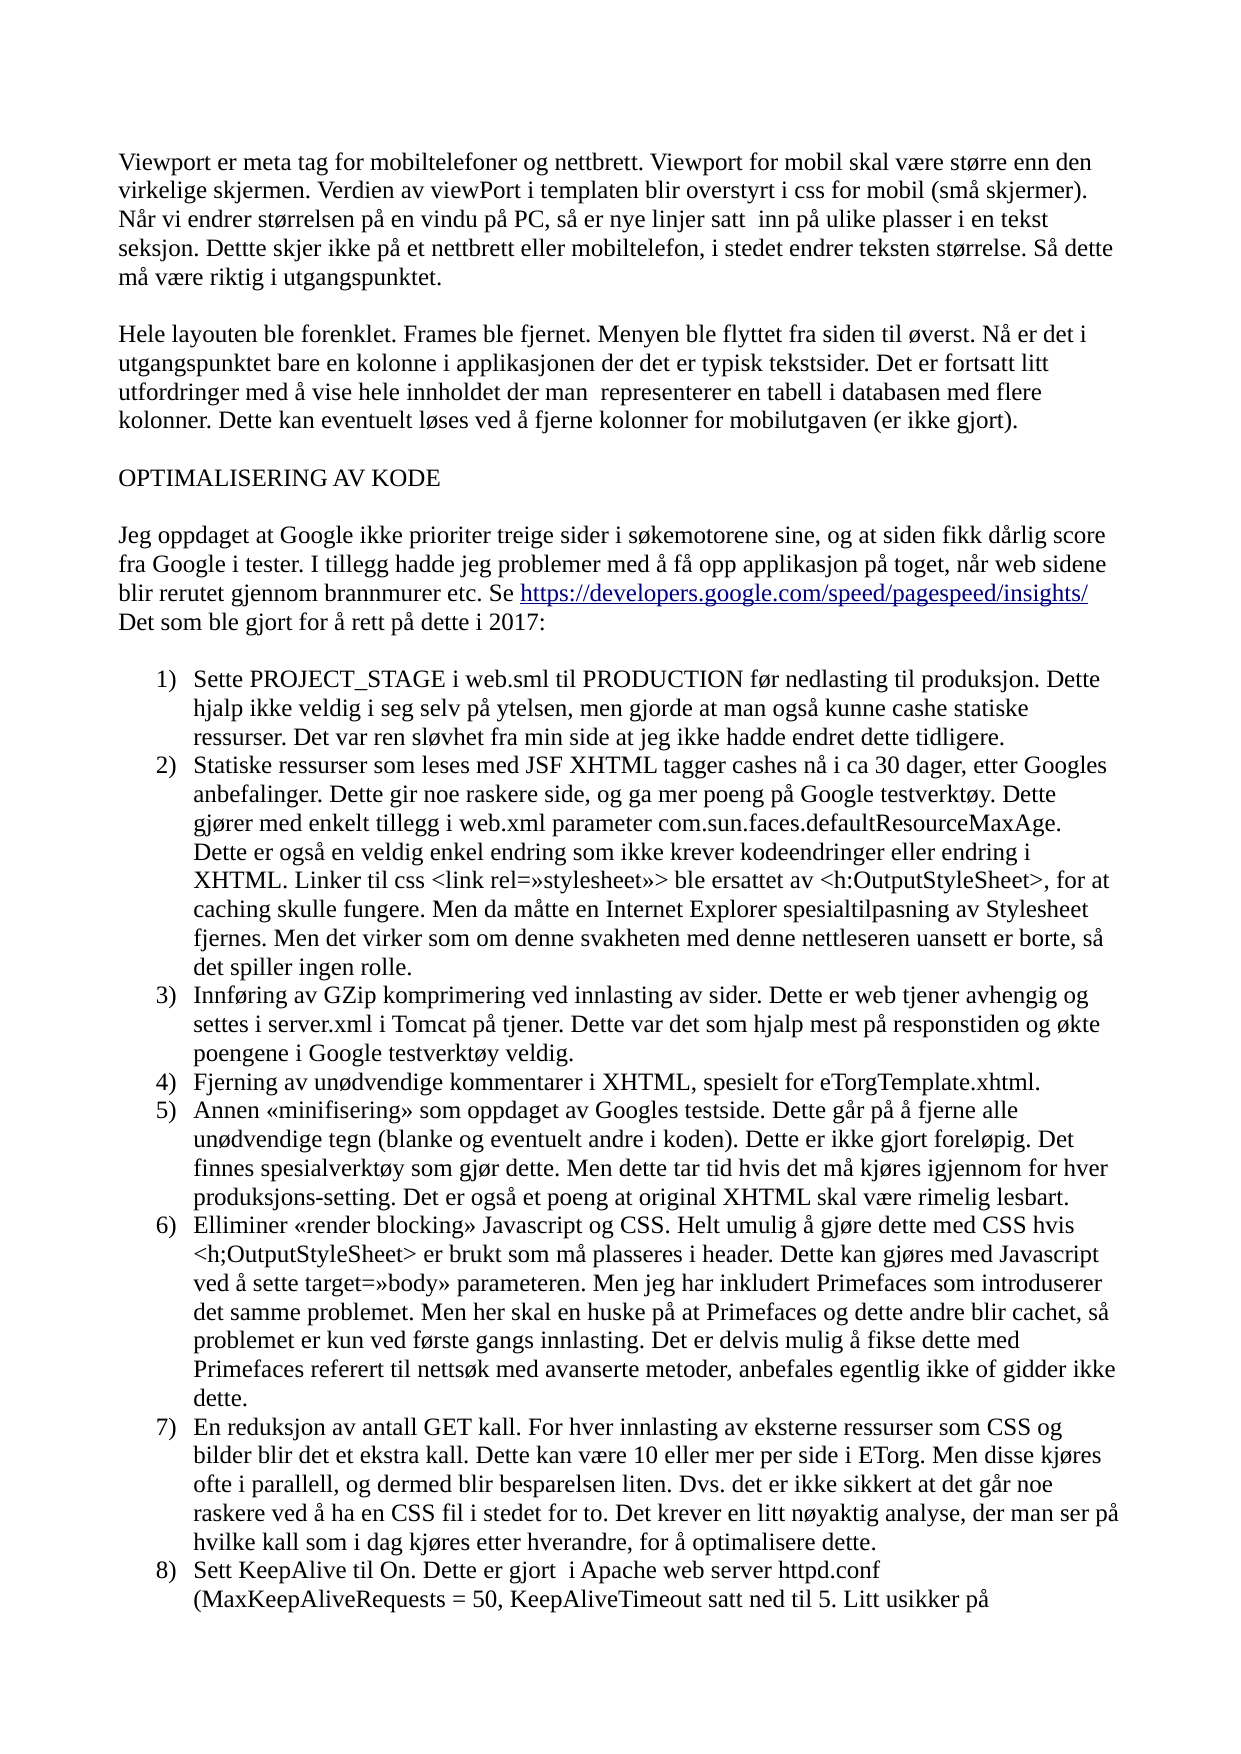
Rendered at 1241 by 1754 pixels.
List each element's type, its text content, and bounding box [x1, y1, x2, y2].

list Sette PROJECT_STAGE i web.sml til PRODUCTION før nedlasting til produksjon. Dette hjalp ikke veldig i seg selv på ytelsen, men gjorde at man også kunne cashe statiske ressurser. Det var ren sløvhet fra min side at jeg ikke hadde endret dette tidligere. [156, 664, 1122, 751]
text Hele layouten ble forenklet. Frames ble fjernet. Menyen ble flyttet fra siden til øverst. Nå er det i utgangspunktet bare en kolonne i applikasjonen der det er typisk tekstsider. Det er fortsatt litt utfordringer med å vise hele innholdet der man representerer en tabell i databasen med flere kolonner. Dette kan eventuelt løses ved å fjerne kolonner for mobilutgaven (er ikke gjort). OPTIMALISERING AV KODE Jeg oppdaget at Google ikke prioriter treige sider i søkemotorene sine, og at siden fikk dårlig score fra Google i tester. I tillegg hadde jeg problemer med å få opp applikasjon på toget, når web sidene blir rerutet gjennom brannmurer etc. Se https://developers.google.com/speed/pagespeed/insights/ Det som ble gjort for å rett på dette i 2017: [118, 319, 1122, 664]
list Annen «minifisering» som oppdaget av Googles testside. Dette går på å fjerne alle unødvendige tegn (blanke og eventuelt andre i koden). Dette er ikke gjort foreløpig. Det finnes spesialverktøy som gjør dette. Men dette tar tid hvis det må kjøres igjennom for hver produksjons-setting. Det er også et poeng at original XHTML skal være rimelig lesbart. [156, 1096, 1122, 1211]
list Innføring av GZip komprimering ved innlasting av sider. Dette er web tjener avhengig og settes i server.xml i Tomcat på tjener. Dette var det som hjalp mest på responstiden og økte poengene i Google testverktøy veldig. [156, 981, 1122, 1067]
list Sett KeepAlive til On. Dette er gjort i Apache web server httpd.conf (MaxKeepAliveRequests = 50, KeepAliveTimeout satt ned til 5. Litt usikker på [156, 1556, 1122, 1613]
text Viewport er meta tag for mobiltelefoner og nettbrett. Viewport for mobil skal være større enn den virkelige skjermen. Verdien av viewPort i templaten blir overstyrt i css for mobil (små skjermer). Når vi endrer størrelsen på en vindu på PC, så er nye linjer satt inn på ulike plasser i en tekst seksjon. Dettte skjer ikke på et nettbrett eller mobiltelefon, i stedet endrer teksten størrelse. Så dette må være riktig i utgangspunktet. [118, 118, 1122, 291]
list En reduksjon av antall GET kall. For hver innlasting av eksterne ressurser som CSS og bilder blir det et ekstra kall. Dette kan være 10 eller mer per side i ETorg. Men disse kjøres ofte i parallell, og dermed blir besparelsen liten. Dvs. det er ikke sikkert at det går noe raskere ved å ha en CSS fil i stedet for to. Det krever en litt nøyaktig analyse, der man ser på hvilke kall som i dag kjøres etter hverandre, for å optimalisere dette. [156, 1412, 1122, 1556]
list Statiske ressurser som leses med JSF XHTML tagger cashes nå i ca 30 dager, etter Googles anbefalinger. Dette gir noe raskere side, og ga mer poeng på Google testverktøy. Dette gjører med enkelt tillegg i web.xml parameter com.sun.faces.defaultResourceMaxAge. Dette er også en veldig enkel endring som ikke krever kodeendringer eller endring i XHTML. Linker til css <link rel=»stylesheet»> ble ersattet av <h:OutputStyleSheet>, for at caching skulle fungere. Men da måtte en Internet Explorer spesialtilpasning av Stylesheet fjernes. Men det virker som om denne svakheten med denne nettleseren uansett er borte, så det spiller ingen rolle. [156, 751, 1122, 981]
list Elliminer «render blocking» Javascript og CSS. Helt umulig å gjøre dette med CSS hvis <h;OutputStyleSheet> er brukt som må plasseres i header. Dette kan gjøres med Javascript ved å sette target=»body» parameteren. Men jeg har inkludert Primefaces som introduserer det samme problemet. Men her skal en huske på at Primefaces og dette andre blir cachet, så problemet er kun ved første gangs innlasting. Det er delvis mulig å fikse dette med Primefaces referert til nettsøk med avanserte metoder, anbefales egentlig ikke of gidder ikke dette. [156, 1211, 1122, 1412]
list Fjerning av unødvendige kommentarer i XHTML, spesielt for eTorgTemplate.xhtml. [156, 1067, 1122, 1096]
